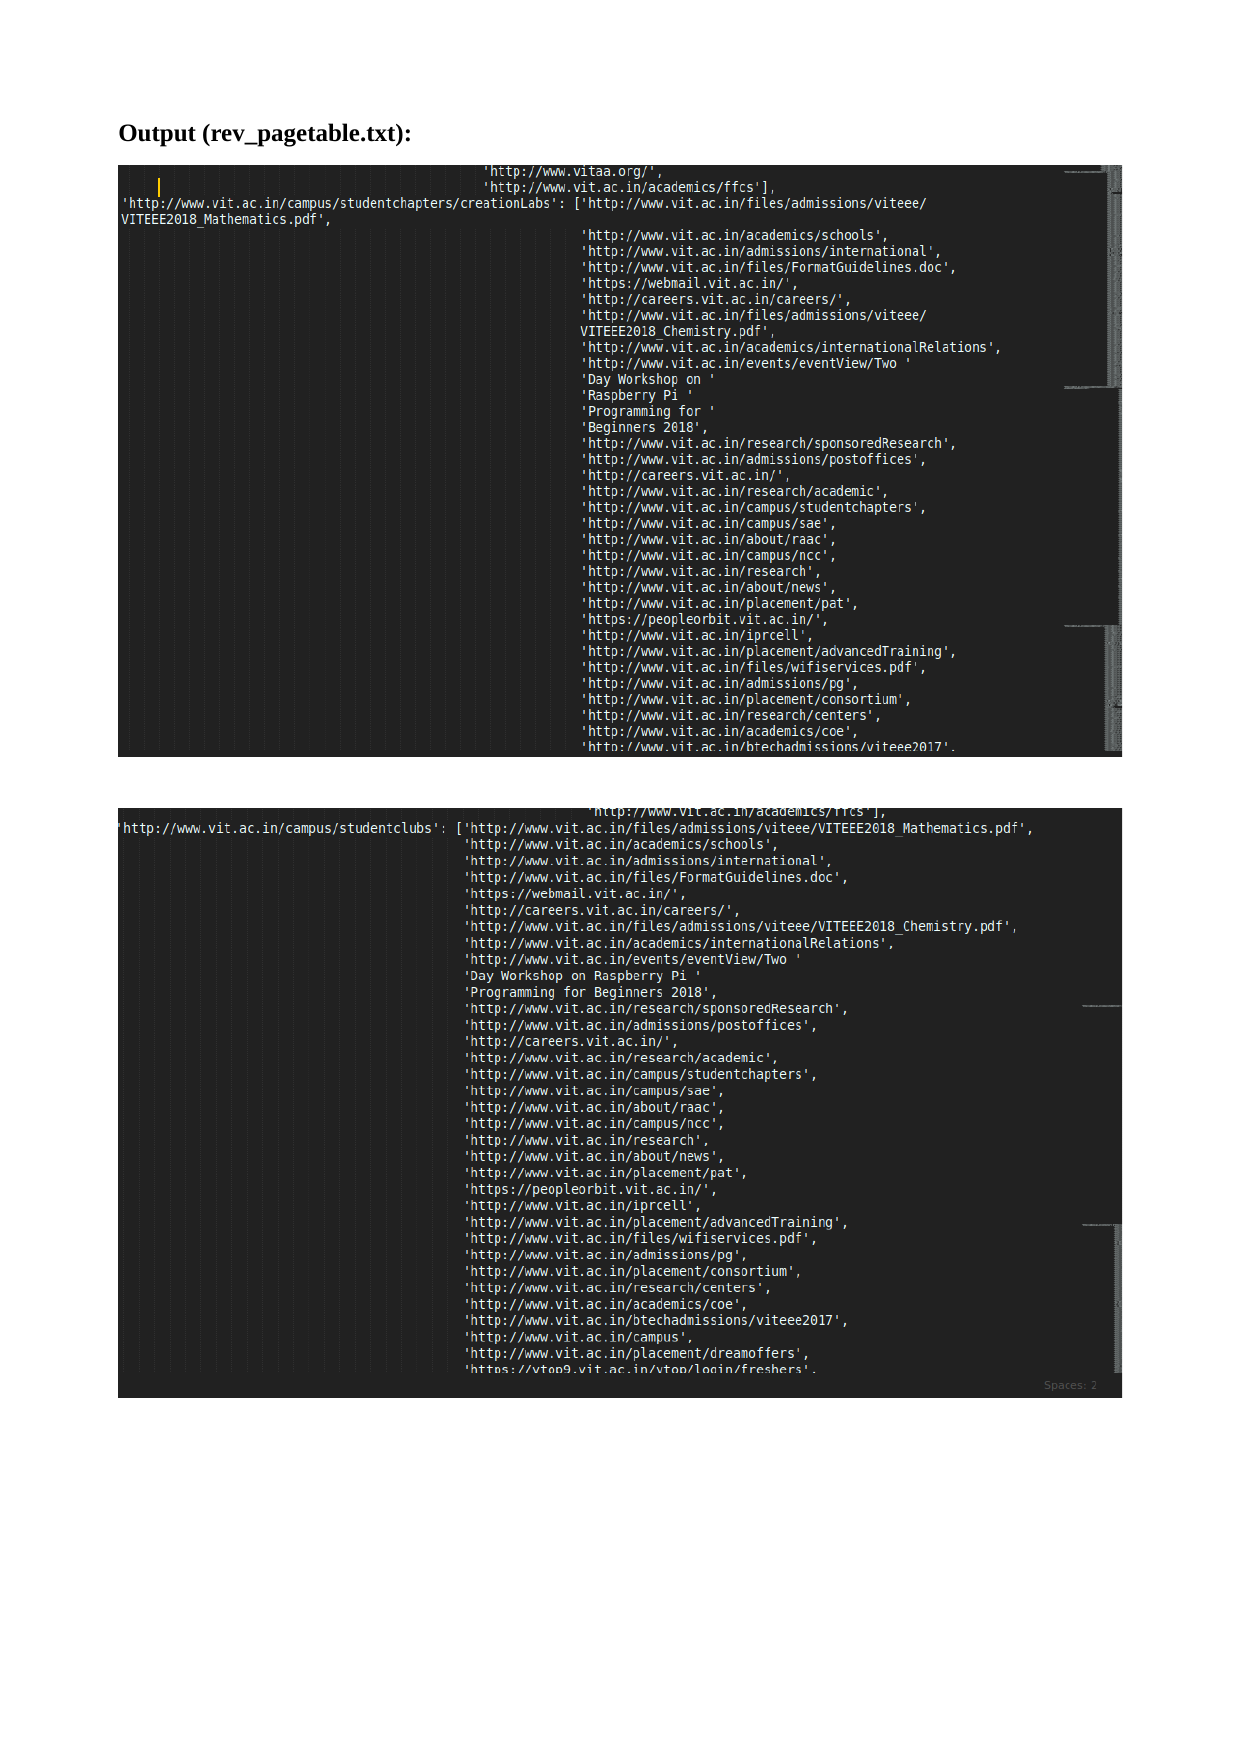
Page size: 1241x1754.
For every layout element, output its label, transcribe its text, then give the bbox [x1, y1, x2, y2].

text Output (rev_pagetable.txt): [118, 118, 1122, 147]
picture [118, 808, 1123, 1398]
picture [118, 165, 1123, 757]
